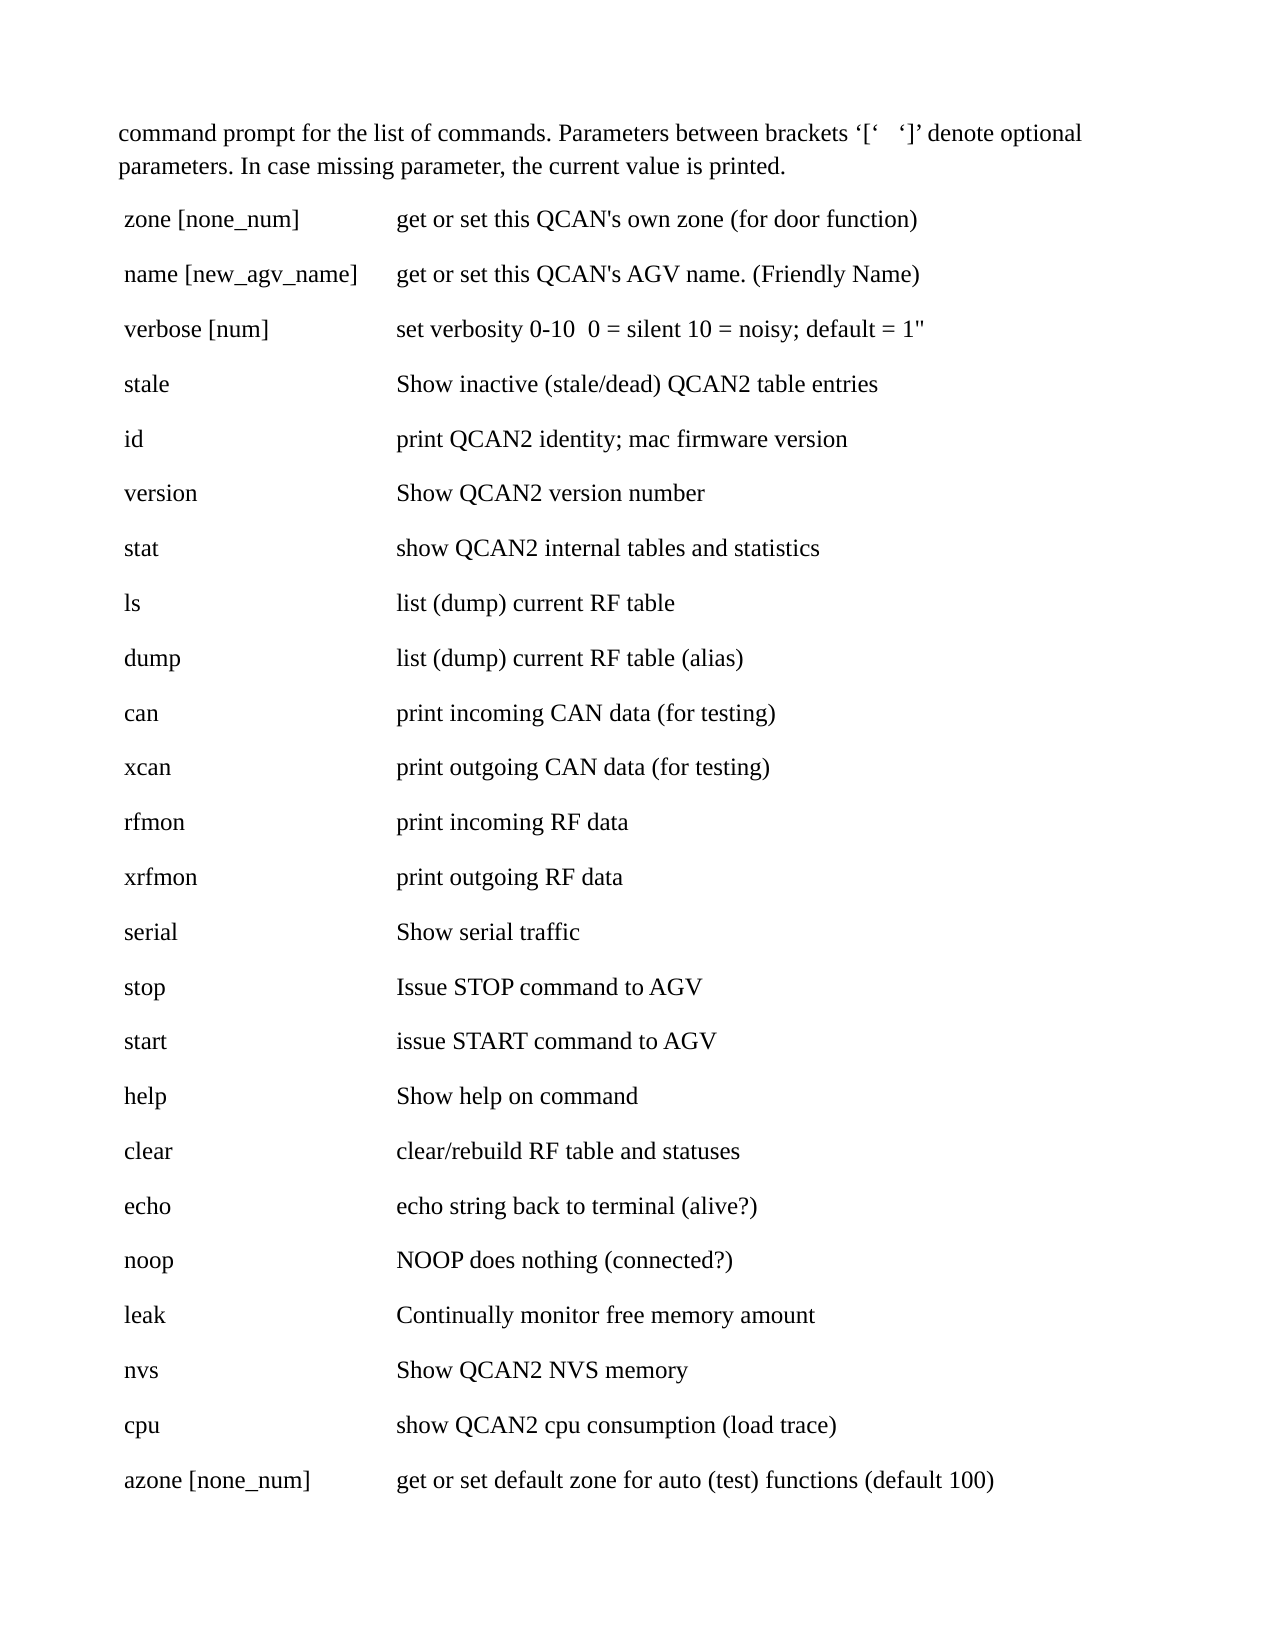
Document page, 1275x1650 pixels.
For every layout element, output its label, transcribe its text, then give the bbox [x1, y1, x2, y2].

table_cell get or set default zone for auto (test) functions (default 100) [390, 1459, 1157, 1514]
table_cell verbose [num] [118, 308, 390, 363]
table_cell issue START command to AGV [390, 1021, 1157, 1075]
table_cell xcan [118, 747, 390, 801]
table_cell stop [118, 966, 390, 1021]
table_cell clear/rebuild RF table and statuses [390, 1130, 1157, 1185]
table_cell print outgoing CAN data (for testing) [390, 747, 1157, 801]
table_cell nvs [118, 1349, 390, 1404]
table_cell noop [118, 1240, 390, 1294]
table_cell version [118, 473, 390, 527]
table_cell print incoming CAN data (for testing) [390, 692, 1157, 747]
table_cell Issue STOP command to AGV [390, 966, 1157, 1021]
table_cell print incoming RF data [390, 801, 1157, 856]
table_cell Continually monitor free memory amount [390, 1295, 1157, 1349]
table_cell Show serial traffic [390, 911, 1157, 966]
table_cell azone [none_num] [118, 1459, 390, 1514]
table_cell Show QCAN2 version number [390, 473, 1157, 527]
table_cell xrfmon [118, 856, 390, 911]
table_cell echo [118, 1185, 390, 1240]
table_cell Show inactive (stale/dead) QCAN2 table entries [390, 363, 1157, 418]
table_cell get or set this QCAN's AGV name. (Friendly Name) [390, 254, 1157, 308]
table_cell list (dump) current RF table (alias) [390, 637, 1157, 692]
table_cell name [new_agv_name] [118, 254, 390, 308]
table_cell set verbosity 0-10 0 = silent 10 = noisy; default = 1" [390, 308, 1157, 363]
table_cell show QCAN2 internal tables and statistics [390, 528, 1157, 582]
table_cell show QCAN2 cpu consumption (load trace) [390, 1404, 1157, 1459]
table_cell Show QCAN2 NVS memory [390, 1349, 1157, 1404]
table_cell dump [118, 637, 390, 692]
table_cell echo string back to terminal (alive?) [390, 1185, 1157, 1240]
text command prompt for the list of commands. Parameters between brackets ‘[‘ ‘]’ denote optional parameters. In case missing parameter, the current value is printed. [118, 118, 1157, 180]
table_cell stale [118, 363, 390, 418]
table_cell can [118, 692, 390, 747]
table_header get or set this QCAN's own zone (for door function) [390, 199, 1157, 253]
table_cell serial [118, 911, 390, 966]
table_cell print QCAN2 identity; mac firmware version [390, 418, 1157, 473]
table_cell start [118, 1021, 390, 1075]
table_cell cpu [118, 1404, 390, 1459]
table_cell NOOP does nothing (connected?) [390, 1240, 1157, 1294]
table_cell stat [118, 528, 390, 582]
table_cell rfmon [118, 801, 390, 856]
table_cell leak [118, 1295, 390, 1349]
table_header zone [none_num] [118, 199, 390, 253]
table_cell ls [118, 582, 390, 637]
table_cell id [118, 418, 390, 473]
table_cell Show help on command [390, 1075, 1157, 1130]
table_cell list (dump) current RF table [390, 582, 1157, 637]
table_cell help [118, 1075, 390, 1130]
table_cell print outgoing RF data [390, 856, 1157, 911]
table_cell clear [118, 1130, 390, 1185]
